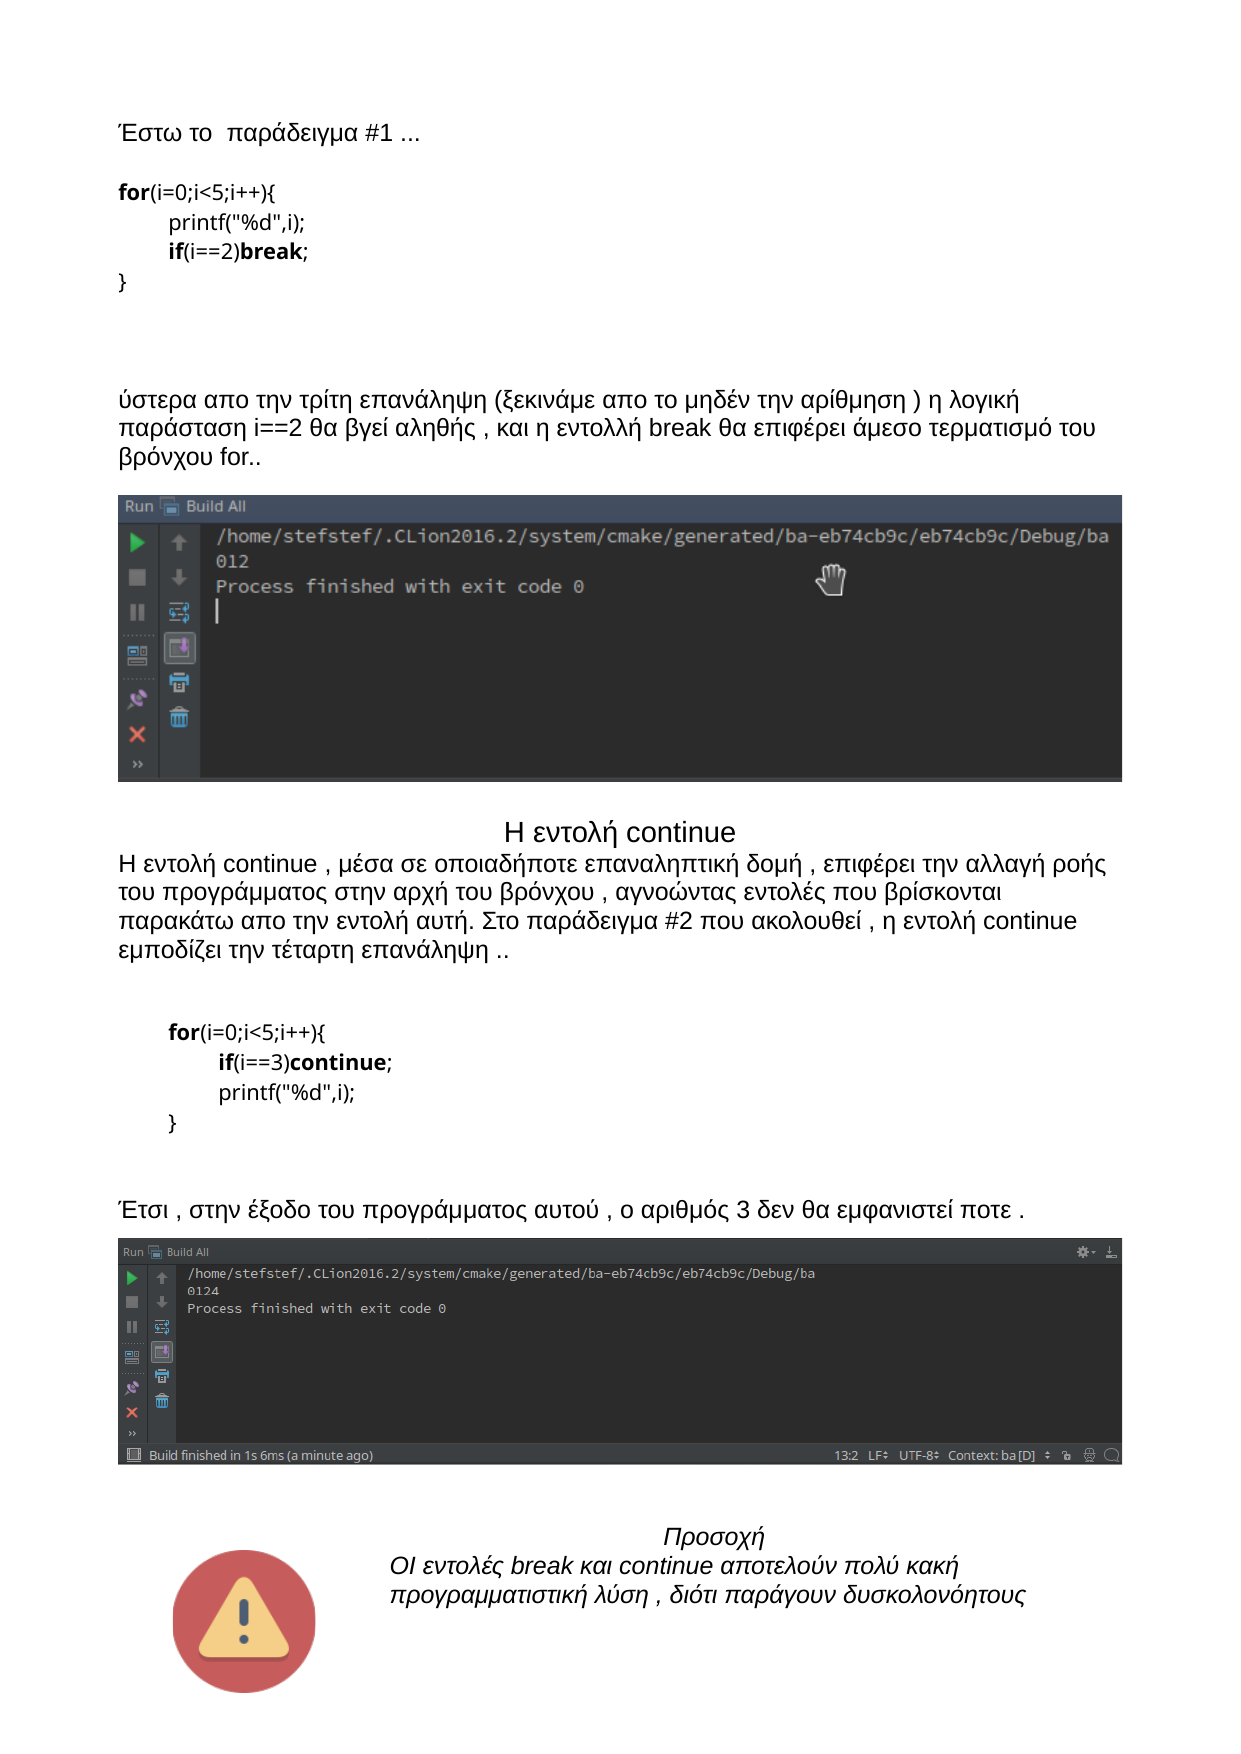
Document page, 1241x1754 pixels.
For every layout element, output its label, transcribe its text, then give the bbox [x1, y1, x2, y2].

text Η εντολή continue [118, 815, 1122, 849]
text Έτσι , στην έξοδο του προγράμματος αυτού , ο αριθμός 3 δεν θα εμφανιστεί ποτε . [118, 1196, 1122, 1224]
text } [118, 1106, 1122, 1136]
text Έστω το παράδειγμα #1 ... [118, 118, 1122, 147]
text ΟΙ εντολές break και continue αποτελούν πολύ κακή προγραμματιστική λύση , διότι παράγουν δυσκολονόητους [316, 1551, 1122, 1608]
text printf("%d",i); [118, 1077, 1122, 1106]
picture [118, 495, 1123, 782]
text } [118, 266, 1122, 296]
text ύστερα απο την τρίτη επανάληψη (ξεκινάμε απο το μηδέν την αρίθμηση ) η λογική παράσταση i==2 θα βγεί αληθής , και η εντολλή break θα επιφέρει άμεσο τερματισμό του βρόνχου for.. [118, 384, 1122, 471]
text if(i==3)continue; [118, 1047, 1122, 1077]
picture [172, 1550, 316, 1693]
text printf("%d",i); [118, 206, 1122, 236]
picture [118, 1238, 1123, 1465]
text for(i=0;i<5;i++){ [118, 177, 1122, 206]
text Η εντολή continue , μέσα σε οποιαδήποτε επαναληπτική δομή , επιφέρει την αλλαγή ροής του προγράμματος στην αρχή του βρόνχου , αγνοώντας εντολές που βρίσκονται παρακάτω απο την εντολή αυτή. Στο παράδειγμα #2 που ακολουθεί , η εντολή continue εμποδίζει την τέταρτη επανάληψη .. [118, 849, 1122, 964]
text if(i==2)break; [118, 236, 1122, 266]
text for(i=0;i<5;i++){ [118, 1017, 1122, 1047]
text Προσοχή [118, 1522, 1122, 1551]
